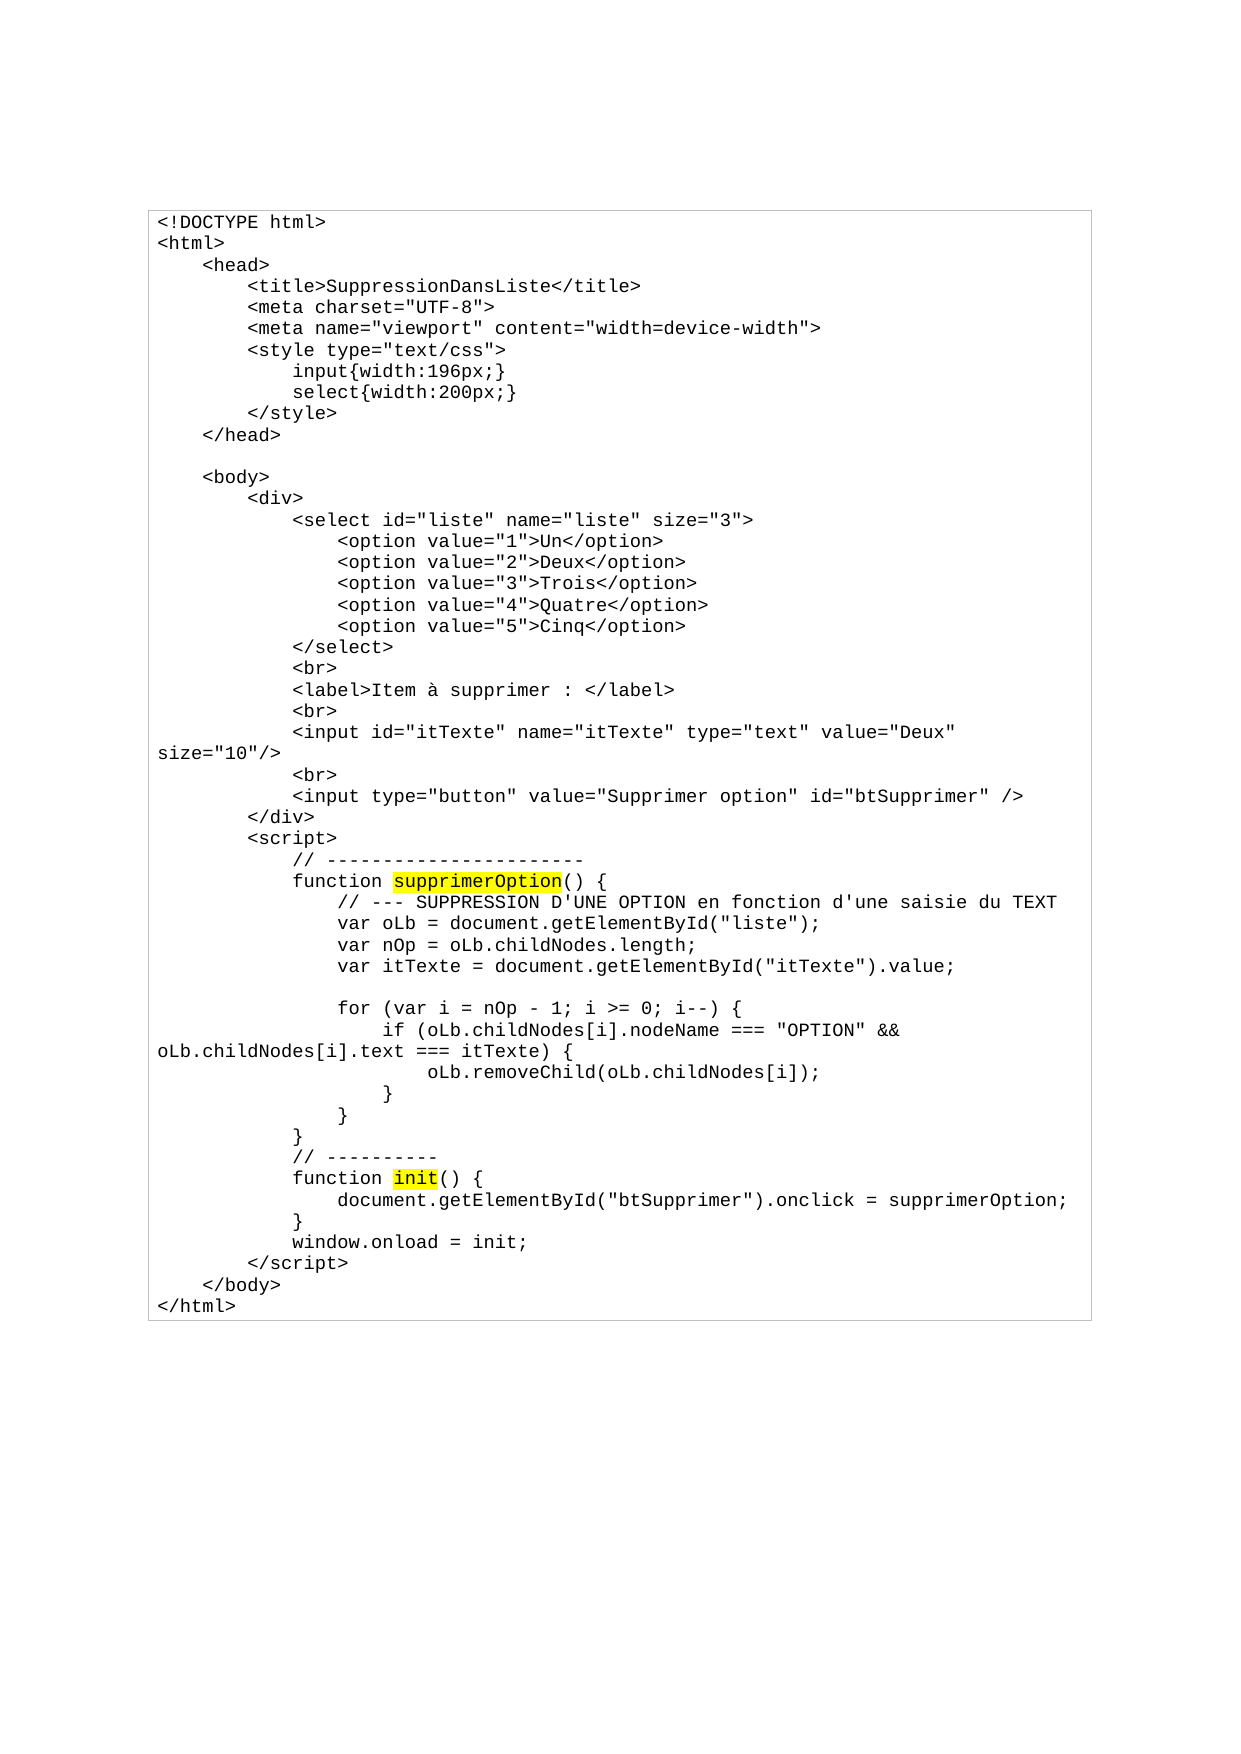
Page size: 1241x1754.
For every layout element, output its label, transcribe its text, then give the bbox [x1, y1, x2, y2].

text </div> [149, 805, 1091, 826]
text } [149, 1081, 1091, 1102]
text // ----------------------- [149, 847, 1091, 868]
text <div> [149, 486, 1091, 507]
text <option value="1">Un</option> [149, 528, 1091, 550]
text <meta charset="UTF-8"> [149, 295, 1091, 316]
text <br> [149, 656, 1091, 677]
text <label>Item à supprimer : </label> [149, 677, 1091, 698]
text if (oLb.childNodes[i].nodeName === "OPTION" && oLb.childNodes[i].text === itTexte) { [149, 1017, 1091, 1060]
text <option value="3">Trois</option> [149, 571, 1091, 592]
text var nOp = oLb.childNodes.length; [149, 932, 1091, 953]
text select{width:200px;} [149, 380, 1091, 401]
text var itTexte = document.getElementById("itTexte").value; [149, 953, 1091, 978]
text } [149, 1208, 1091, 1230]
text function supprimerOption() { [149, 868, 1091, 890]
text <body> [149, 465, 1091, 486]
text <input type="button" value="Supprimer option" id="btSupprimer" /> [149, 783, 1091, 805]
text } [149, 1123, 1091, 1145]
text <!DOCTYPE html> [149, 211, 1091, 231]
text function init() { [149, 1166, 1091, 1187]
text input{width:196px;} [149, 358, 1091, 380]
text </script> [149, 1251, 1091, 1272]
text <option value="5">Cinq</option> [149, 613, 1091, 635]
text for (var i = nOp - 1; i >= 0; i--) { [149, 996, 1091, 1017]
text <head> [149, 252, 1091, 273]
text <html> [149, 231, 1091, 252]
text <title>SuppressionDansListe</title> [149, 273, 1091, 295]
text <meta name="viewport" content="width=device-width"> [149, 316, 1091, 337]
text <option value="2">Deux</option> [149, 550, 1091, 571]
text <option value="4">Quatre</option> [149, 592, 1091, 613]
text <select id="liste" name="liste" size="3"> [149, 507, 1091, 528]
text window.onload = init; [149, 1230, 1091, 1251]
text <br> [149, 698, 1091, 720]
text </html> [149, 1293, 1091, 1320]
text </head> [149, 422, 1091, 447]
text oLb.removeChild(oLb.childNodes[i]); [149, 1060, 1091, 1081]
text </style> [149, 401, 1091, 422]
text </select> [149, 635, 1091, 656]
text <style type="text/css"> [149, 337, 1091, 358]
text <input id="itTexte" name="itTexte" type="text" value="Deux" size="10"/> [149, 720, 1091, 762]
text document.getElementById("btSupprimer").onclick = supprimerOption; [149, 1187, 1091, 1208]
text } [149, 1102, 1091, 1123]
text // --- SUPPRESSION D'UNE OPTION en fonction d'une saisie du TEXT [149, 890, 1091, 911]
text <script> [149, 826, 1091, 847]
text // ---------- [149, 1145, 1091, 1166]
text <br> [149, 762, 1091, 783]
text </body> [149, 1272, 1091, 1293]
text var oLb = document.getElementById("liste"); [149, 911, 1091, 932]
